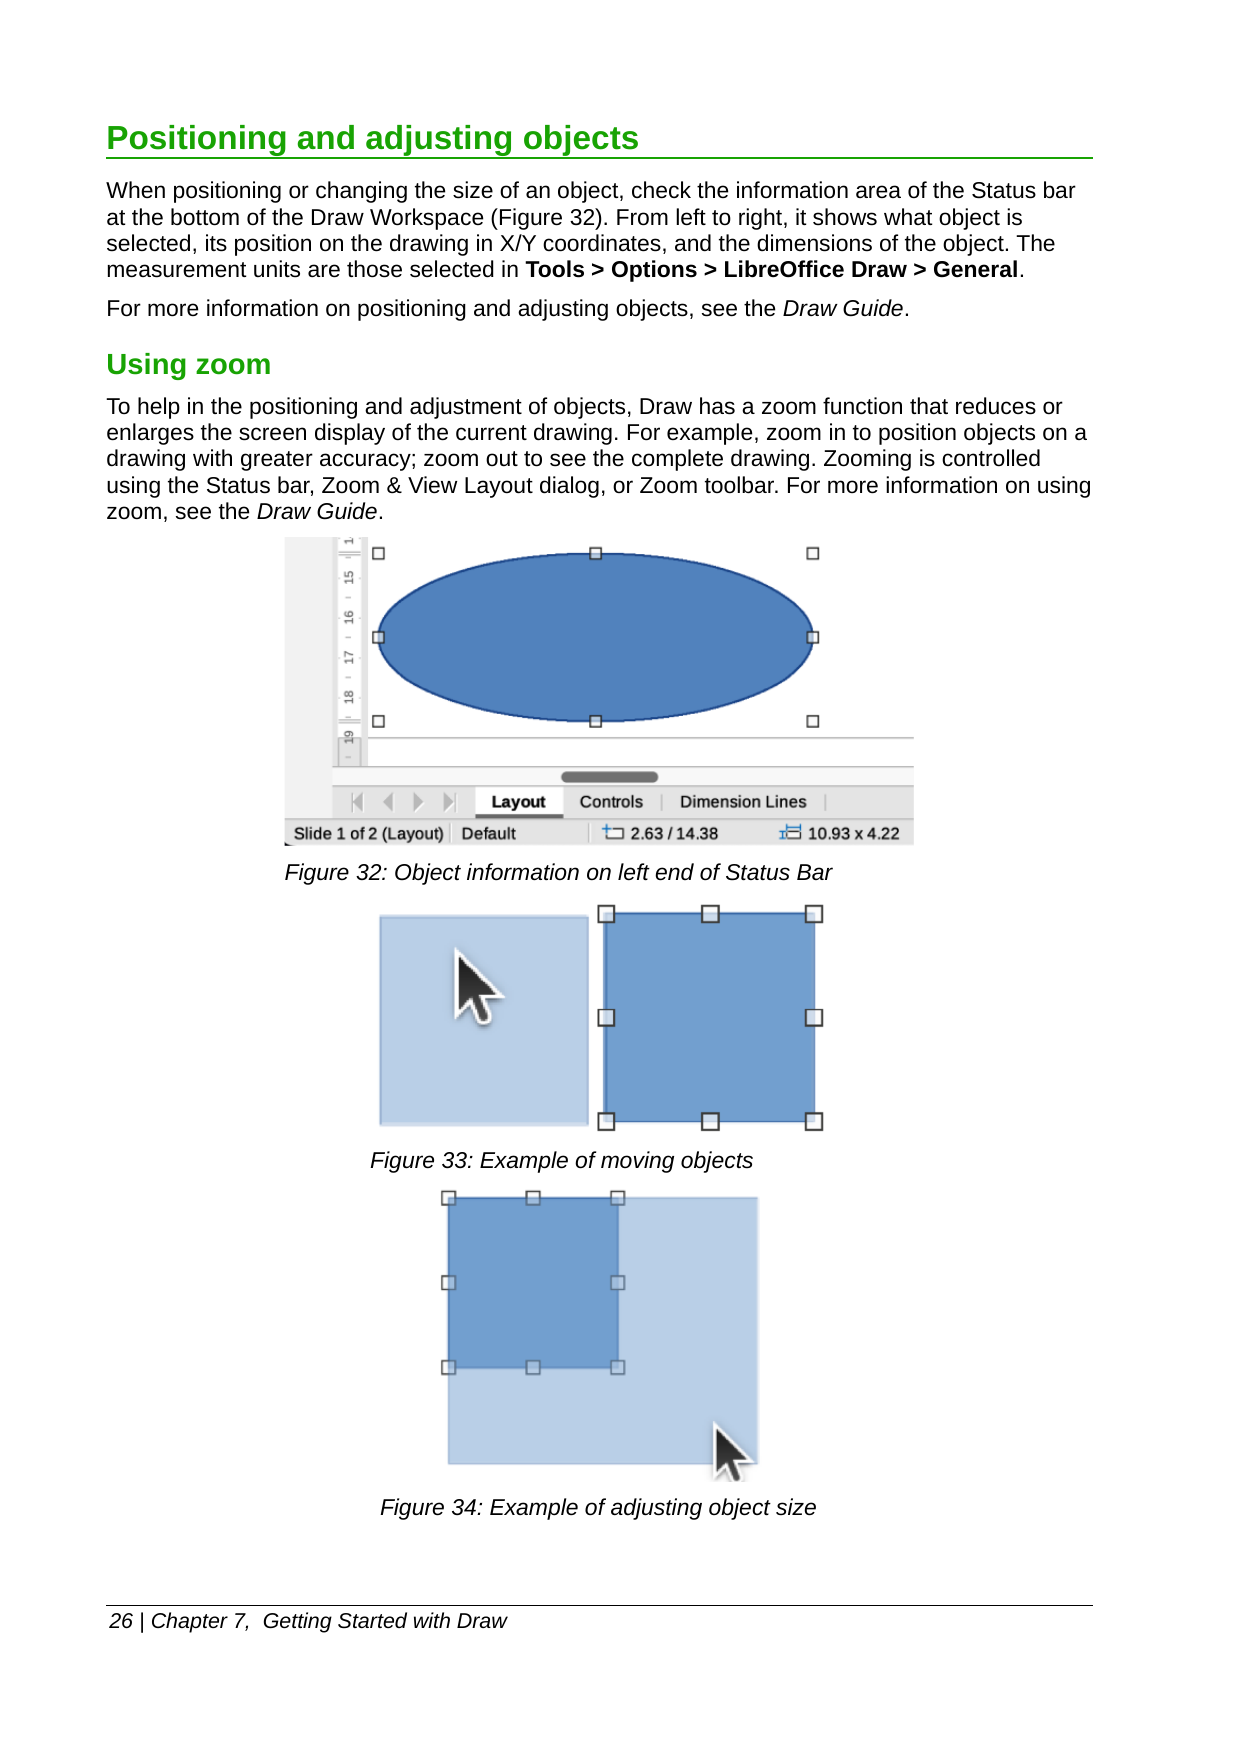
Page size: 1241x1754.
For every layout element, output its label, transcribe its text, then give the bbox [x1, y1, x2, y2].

picture [432, 1185, 767, 1482]
text Figure 33: Example of moving objects [370, 1147, 829, 1173]
picture [284, 537, 915, 847]
text To help in the positioning and adjustment of objects, Draw has a zoom function that reduces or enlarges the screen display of the current drawing. For example, zoom in to position objects on a drawing with greater accuracy; zoom out to see the complete drawing. Zooming is controlled using the Status bar, Zoom & View Layout dialog, or Zoom toolbar. For more information on using zoom, see the Draw Guide. [106, 393, 1093, 524]
text For more information on positioning and adjusting objects, see the Draw Guide. [106, 295, 1093, 322]
subtitle Using zoom [106, 347, 1093, 380]
subtitle Positioning and adjusting objects [106, 118, 1093, 157]
text When positioning or changing the size of an object, check the information area of the Status bar at the bottom of the Draw Workspace (Figure 32). From left to right, it shows what object is selected, its position on the drawing in X/Y coordinates, and the dimensions of the object. The measurement units are those selected in Tools > Options > LibreOffice Draw > General. [106, 177, 1093, 283]
picture [370, 898, 829, 1135]
text Figure 32: Object information on left end of Status Bar [284, 859, 914, 886]
text Figure 34: Example of adjusting object size [380, 1494, 819, 1520]
